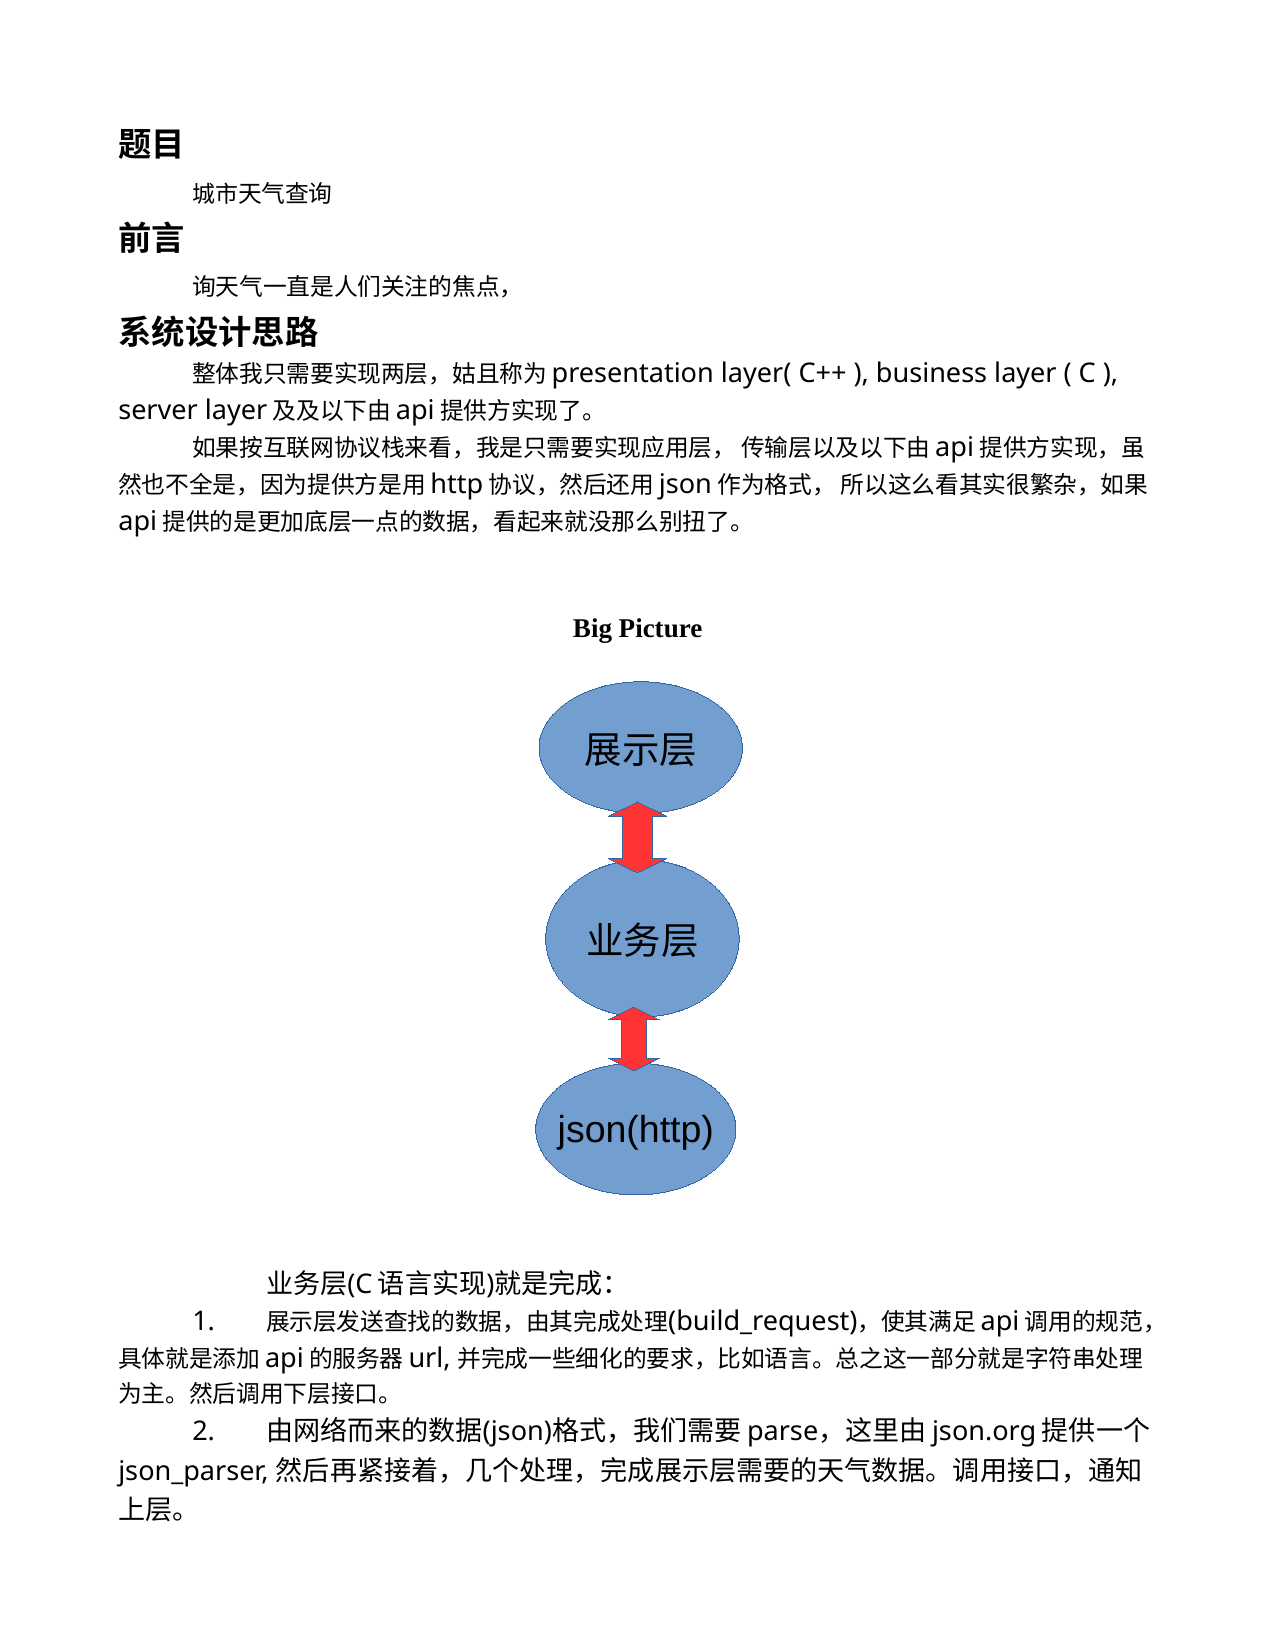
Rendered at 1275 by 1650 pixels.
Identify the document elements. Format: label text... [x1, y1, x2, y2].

text 询天气一直是人们关注的焦点， [118, 260, 1157, 305]
text 2. 由网络而来的数据(json)格式，我们需要parse，这里由json.org提供一个json_parser, 然后再紧接着，几个处理，完成展示层需要的天气数据。调用接口，通知上层。 [118, 1409, 1157, 1527]
text 城市天气查询 [118, 166, 1157, 212]
text Big Picture [118, 612, 1157, 643]
text 题目 [118, 118, 1157, 166]
text 系统设计思路 [118, 305, 1157, 354]
text 整体我只需要实现两层，姑且称为presentation layer( C++ ), business layer ( C ), server layer及及以下由api提供方实现了。 [118, 354, 1157, 428]
text 前言 [118, 212, 1157, 260]
text 如果按互联网协议栈来看，我是只需要实现应用层， 传输层以及以下由api提供方实现，虽然也不全是，因为提供方是用http协议，然后还用json作为格式， 所以这么看其实很繁杂，如果api提供的是更加底层一点的数据，看起来就没那么别扭了。 [118, 428, 1157, 538]
text 1. 展示层发送查找的数据，由其完成处理(build_request)，使其满足api调用的规范，具体就是添加api的服务器url, 并完成一些细化的要求，比如语言。总之这一部分就是字符串处理为主。然后调用下层接口。 [118, 1301, 1157, 1409]
text 业务层(C语言实现)就是完成： [118, 1262, 1157, 1301]
